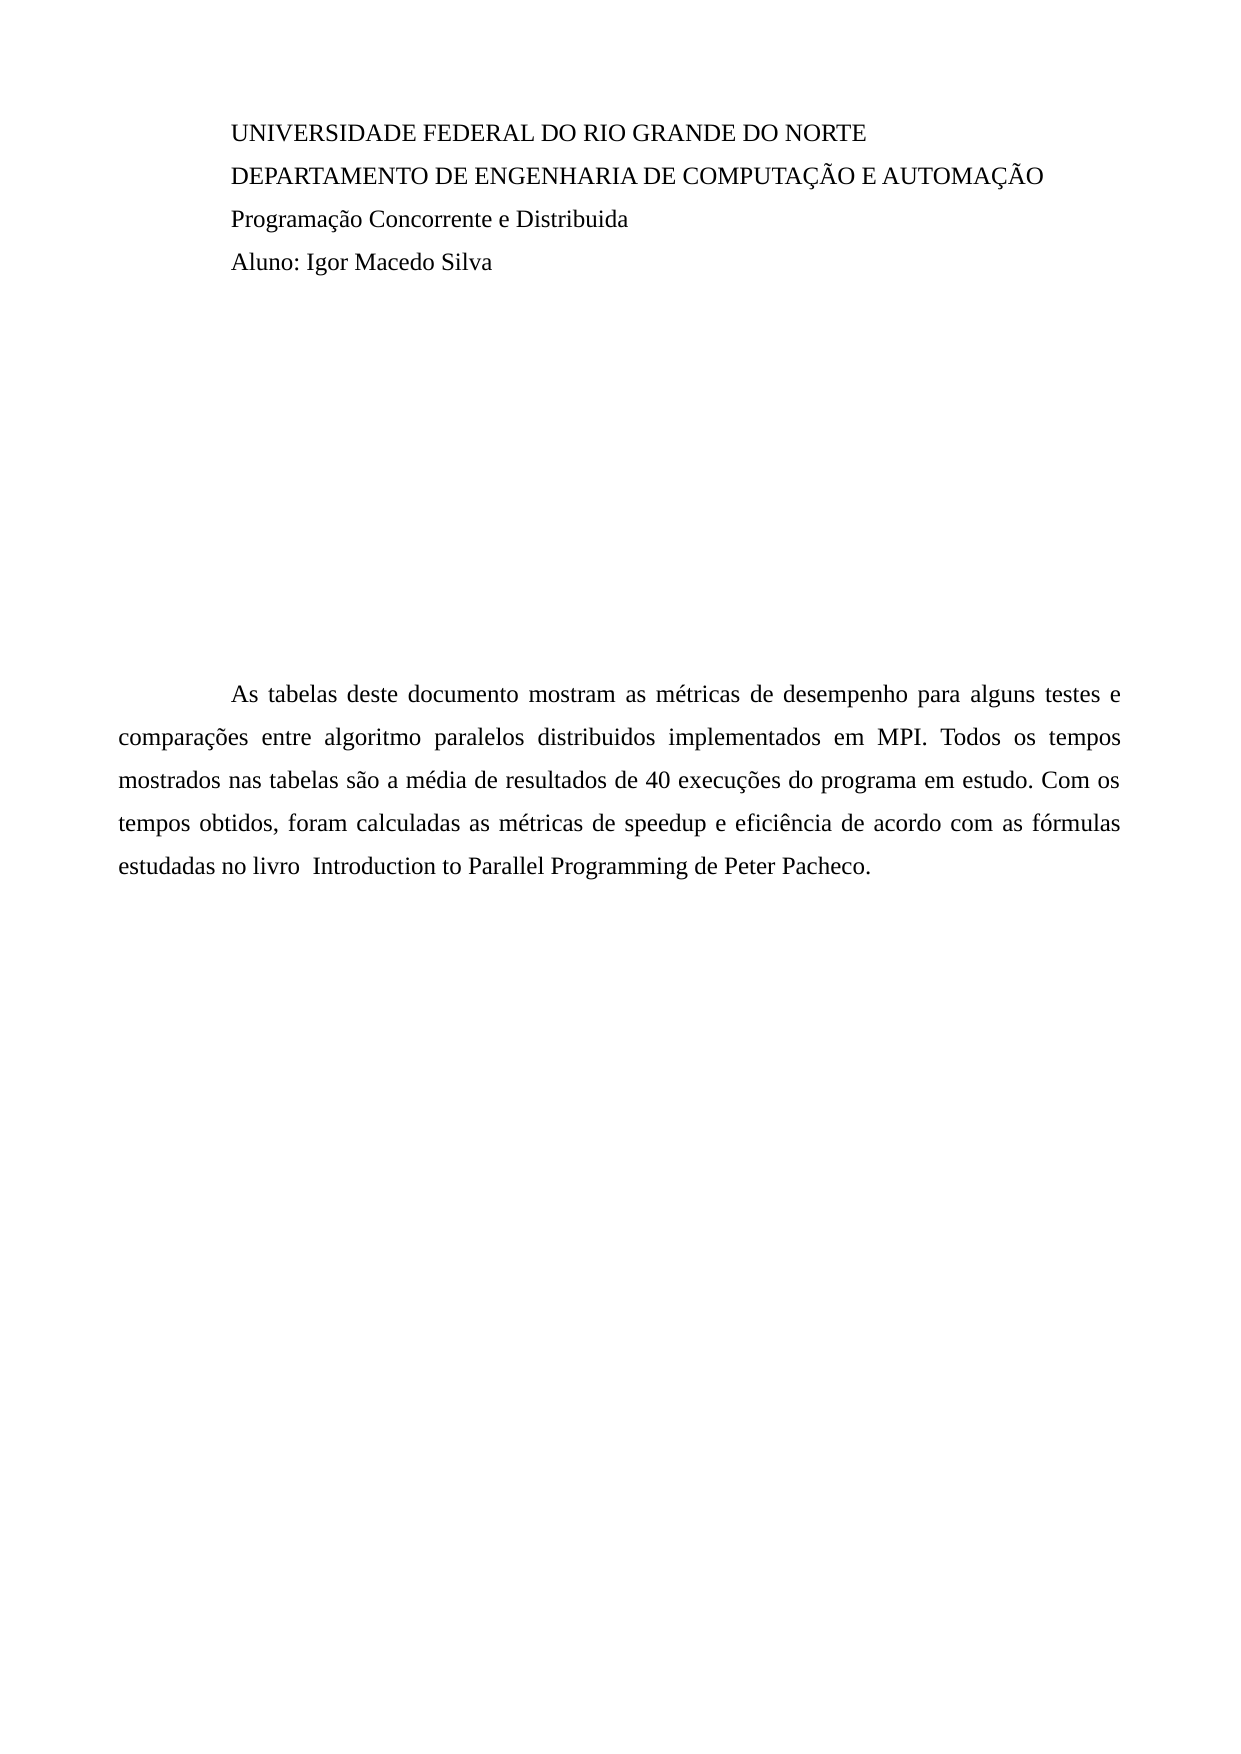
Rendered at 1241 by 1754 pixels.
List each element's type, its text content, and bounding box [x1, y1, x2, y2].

text Programação Concorrente e Distribuida [118, 204, 1122, 233]
text DEPARTAMENTO DE ENGENHARIA DE COMPUTAÇÃO E AUTOMAÇÃO [118, 161, 1122, 190]
text As tabelas deste documento mostram as métricas de desempenho para alguns testes e comparações entre algoritmo paralelos distribuidos implementados em MPI. Todos os tempos mostrados nas tabelas são a média de resultados de 40 execuções do programa em estudo. Com os tempos obtidos, foram calculadas as métricas de speedup e eficiência de acordo com as fórmulas estudadas no livro Introduction to Parallel Programming de Peter Pacheco. [118, 679, 1122, 880]
text UNIVERSIDADE FEDERAL DO RIO GRANDE DO NORTE [118, 118, 1122, 147]
text Aluno: Igor Macedo Silva [118, 247, 1122, 276]
